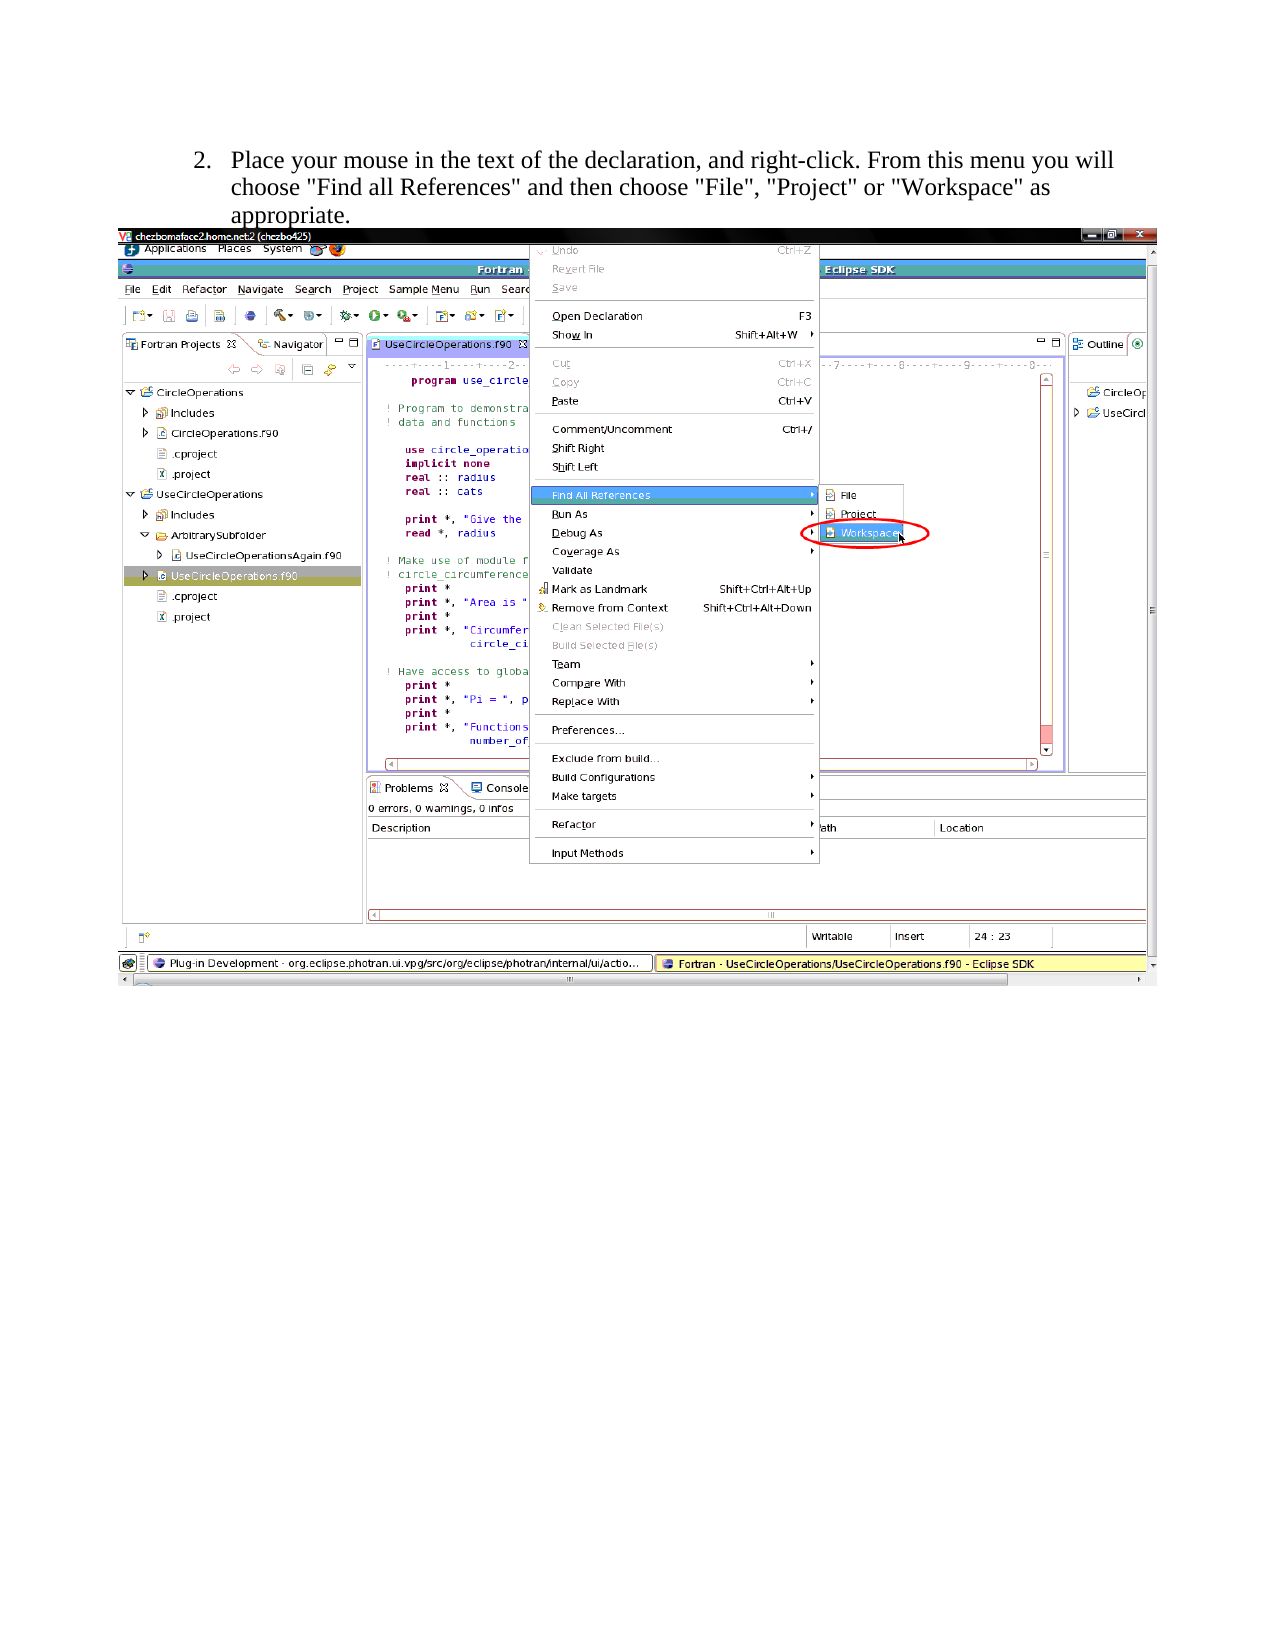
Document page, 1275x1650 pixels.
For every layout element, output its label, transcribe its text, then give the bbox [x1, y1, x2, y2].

picture [118, 228, 1157, 986]
list Place your mouse in the text of the declaration, and right-click. From this menu you will choose "Find all References" and then choose "File", "Project" or "Workspace" as appropriate. [193, 146, 1157, 228]
